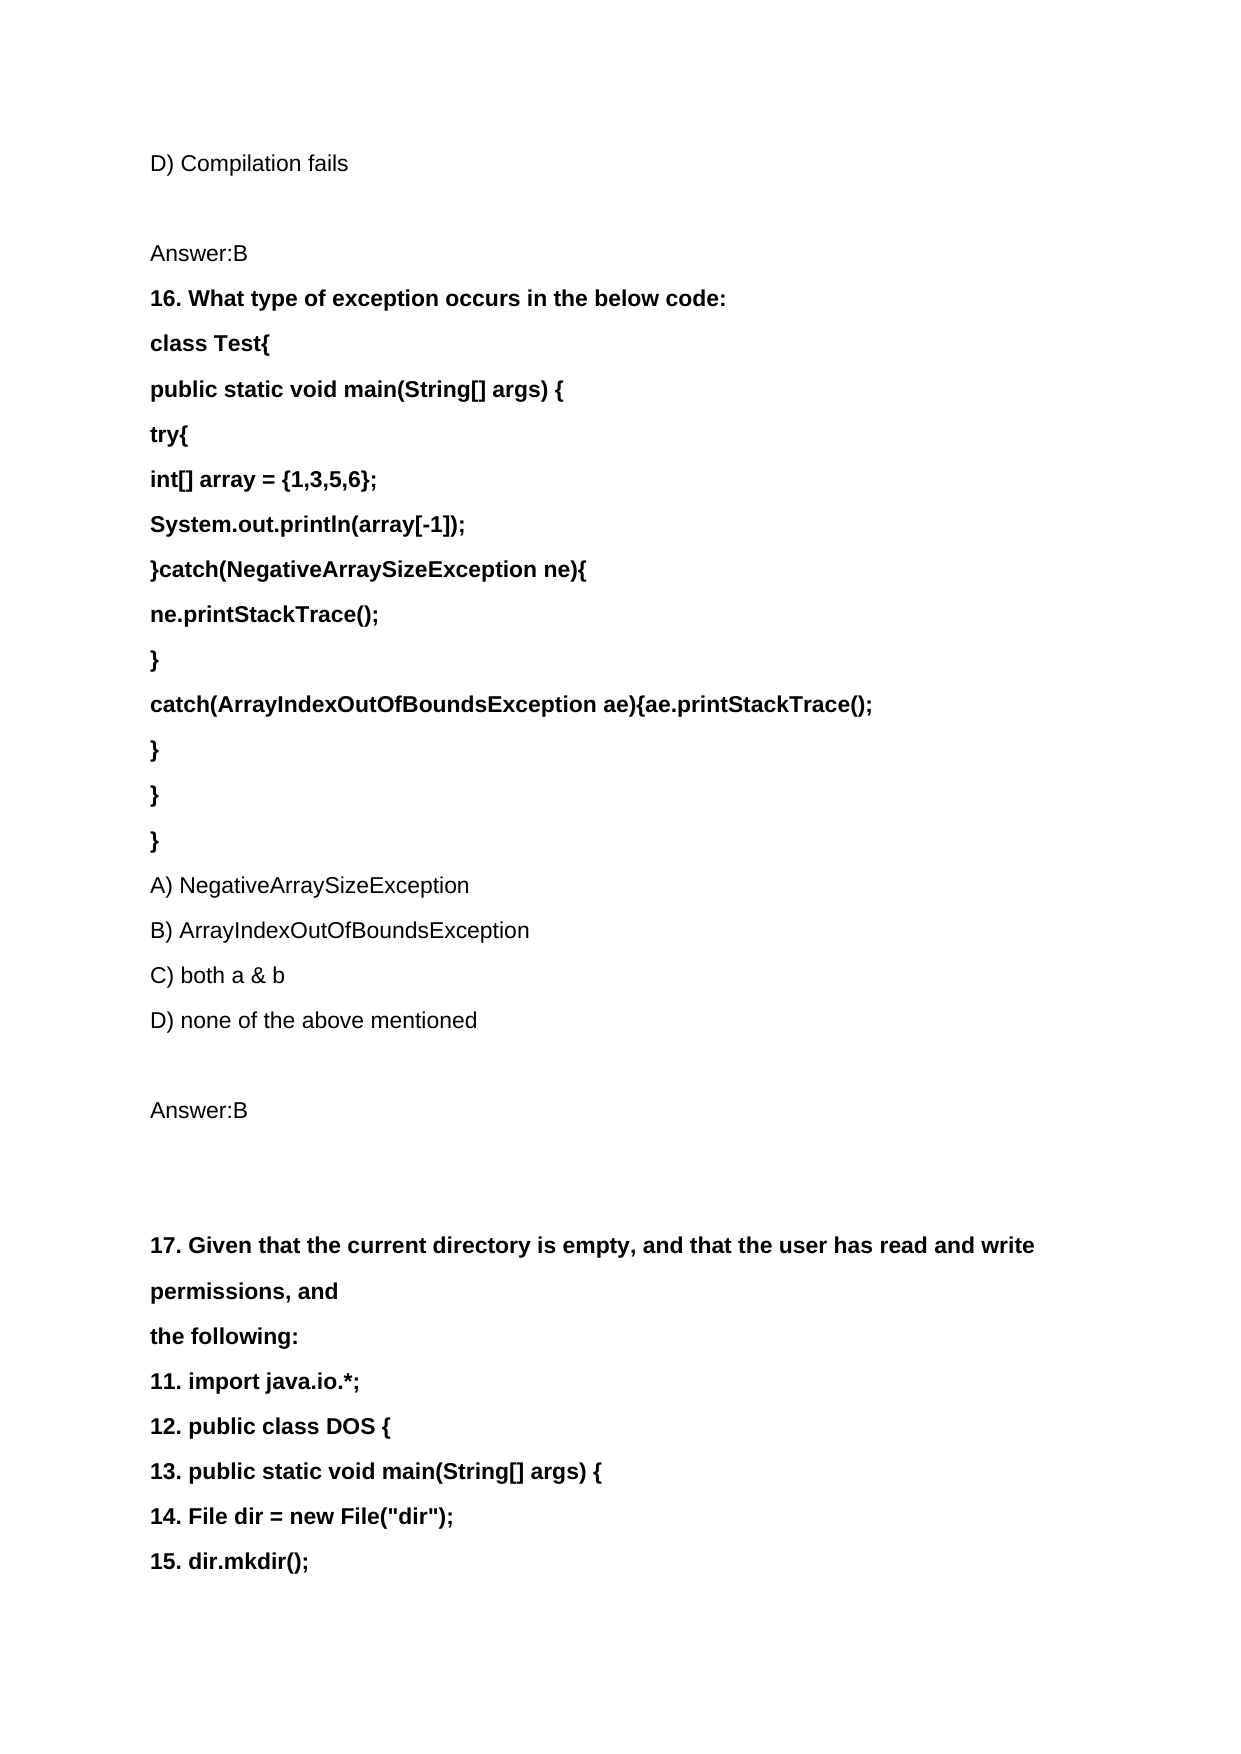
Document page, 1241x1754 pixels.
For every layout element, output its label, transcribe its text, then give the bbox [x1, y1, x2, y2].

text D) none of the above mentioned [150, 1007, 1090, 1033]
text int[] array = {1,3,5,6}; [150, 466, 1090, 492]
text 13. public static void main(String[] args) { [150, 1458, 1090, 1484]
text class Test{ [150, 330, 1090, 357]
text public static void main(String[] args) { [150, 376, 1090, 402]
text System.out.println(array[-1]); [150, 511, 1090, 537]
text } [150, 781, 1090, 808]
text } [150, 827, 1090, 853]
text ne.printStackTrace(); [150, 601, 1090, 627]
text A) NegativeArraySizeException [150, 872, 1090, 898]
text catch(ArrayIndexOutOfBoundsException ae){ae.printStackTrace(); [150, 691, 1090, 718]
text C) both a & b [150, 962, 1090, 988]
text 16. What type of exception occurs in the below code: [150, 285, 1090, 312]
text the following: [150, 1323, 1090, 1349]
text Answer:B [150, 240, 1090, 267]
text try{ [150, 421, 1090, 447]
text 17. Given that the current directory is empty, and that the user has read and write [150, 1232, 1090, 1259]
text D) Compilation fails [150, 150, 1090, 176]
text 15. dir.mkdir(); [150, 1548, 1090, 1574]
text 14. File dir = new File("dir"); [150, 1503, 1090, 1529]
text B) ArrayIndexOutOfBoundsException [150, 917, 1090, 943]
text }catch(NegativeArraySizeException ne){ [150, 556, 1090, 582]
text } [150, 736, 1090, 763]
text } [150, 646, 1090, 672]
text Answer:B [150, 1097, 1090, 1123]
text 12. public class DOS { [150, 1413, 1090, 1439]
text permissions, and [150, 1278, 1090, 1304]
text 11. import java.io.*; [150, 1368, 1090, 1394]
